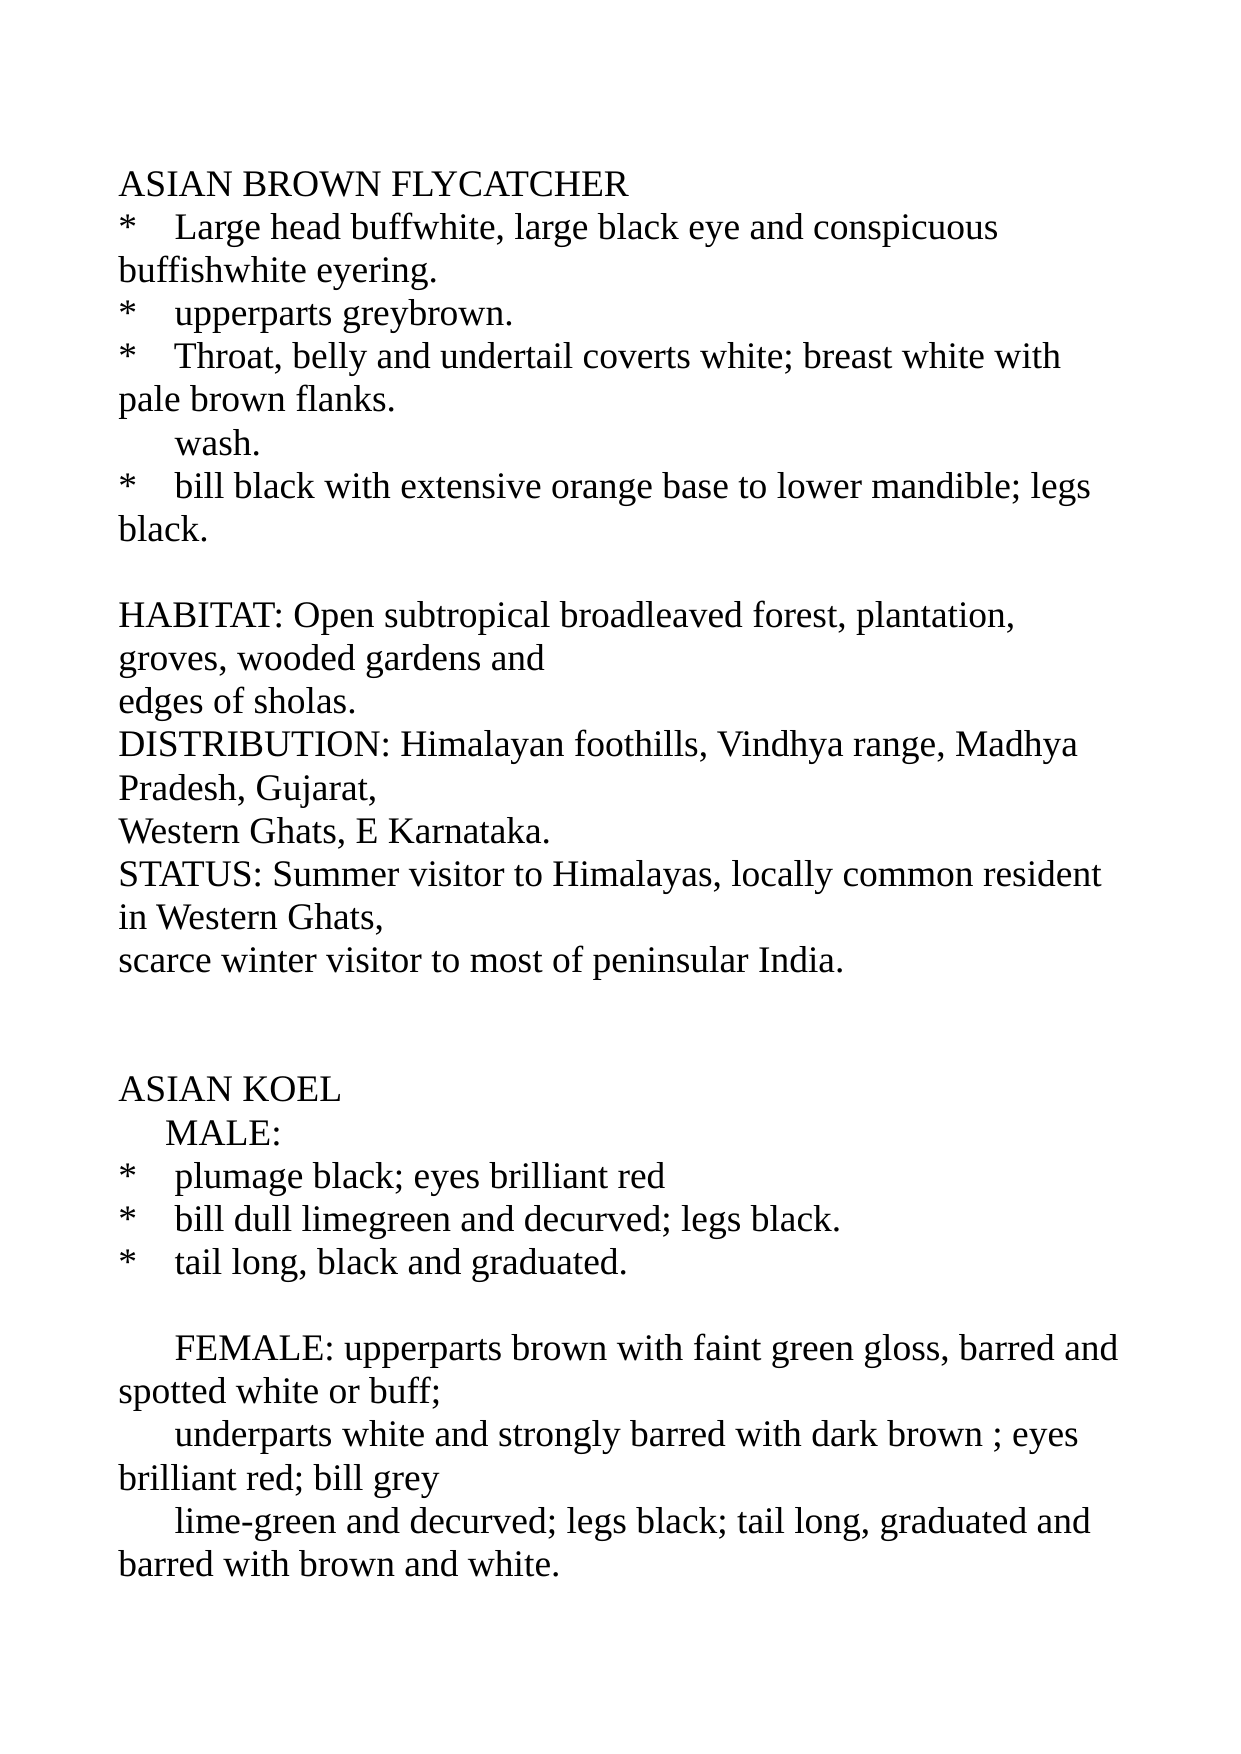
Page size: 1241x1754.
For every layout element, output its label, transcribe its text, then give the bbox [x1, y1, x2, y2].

text * bill dull limegreen and decurved; legs black. [118, 1196, 1122, 1239]
text underparts white and strongly barred with dark brown ; eyes brilliant red; bill grey [118, 1412, 1122, 1498]
text * Throat, belly and undertail coverts white; breast white with pale brown flanks. [118, 334, 1122, 420]
text DISTRIBUTION: Himalayan foothills, Vindhya range, Madhya Pradesh, Gujarat, [118, 722, 1122, 808]
text * upperparts greybrown. [118, 291, 1122, 334]
text Western Ghats, E Karnataka. [118, 808, 1122, 851]
text lime-green and decurved; legs black; tail long, graduated and barred with brown and white. [118, 1498, 1122, 1584]
text * Large head buffwhite, large black eye and conspicuous buffishwhite eyering. [118, 204, 1122, 291]
text scarce winter visitor to most of peninsular India. [118, 937, 1122, 981]
text MALE: [118, 1110, 1122, 1153]
text * plumage black; eyes brilliant red [118, 1153, 1122, 1196]
text edges of sholas. [118, 679, 1122, 722]
text HABITAT: Open subtropical broadleaved forest, plantation, groves, wooded gardens and [118, 592, 1122, 679]
text * bill black with extensive orange base to lower mandible; legs black. [118, 463, 1122, 549]
text wash. [118, 420, 1122, 463]
text ASIAN KOEL [118, 1067, 1122, 1110]
text ASIAN BROWN FLYCATCHER [118, 161, 1122, 204]
text * tail long, black and graduated. [118, 1239, 1122, 1282]
text STATUS: Summer visitor to Himalayas, locally common resident in Western Ghats, [118, 851, 1122, 937]
text FEMALE: upperparts brown with faint green gloss, barred and spotted white or buff; [118, 1326, 1122, 1412]
